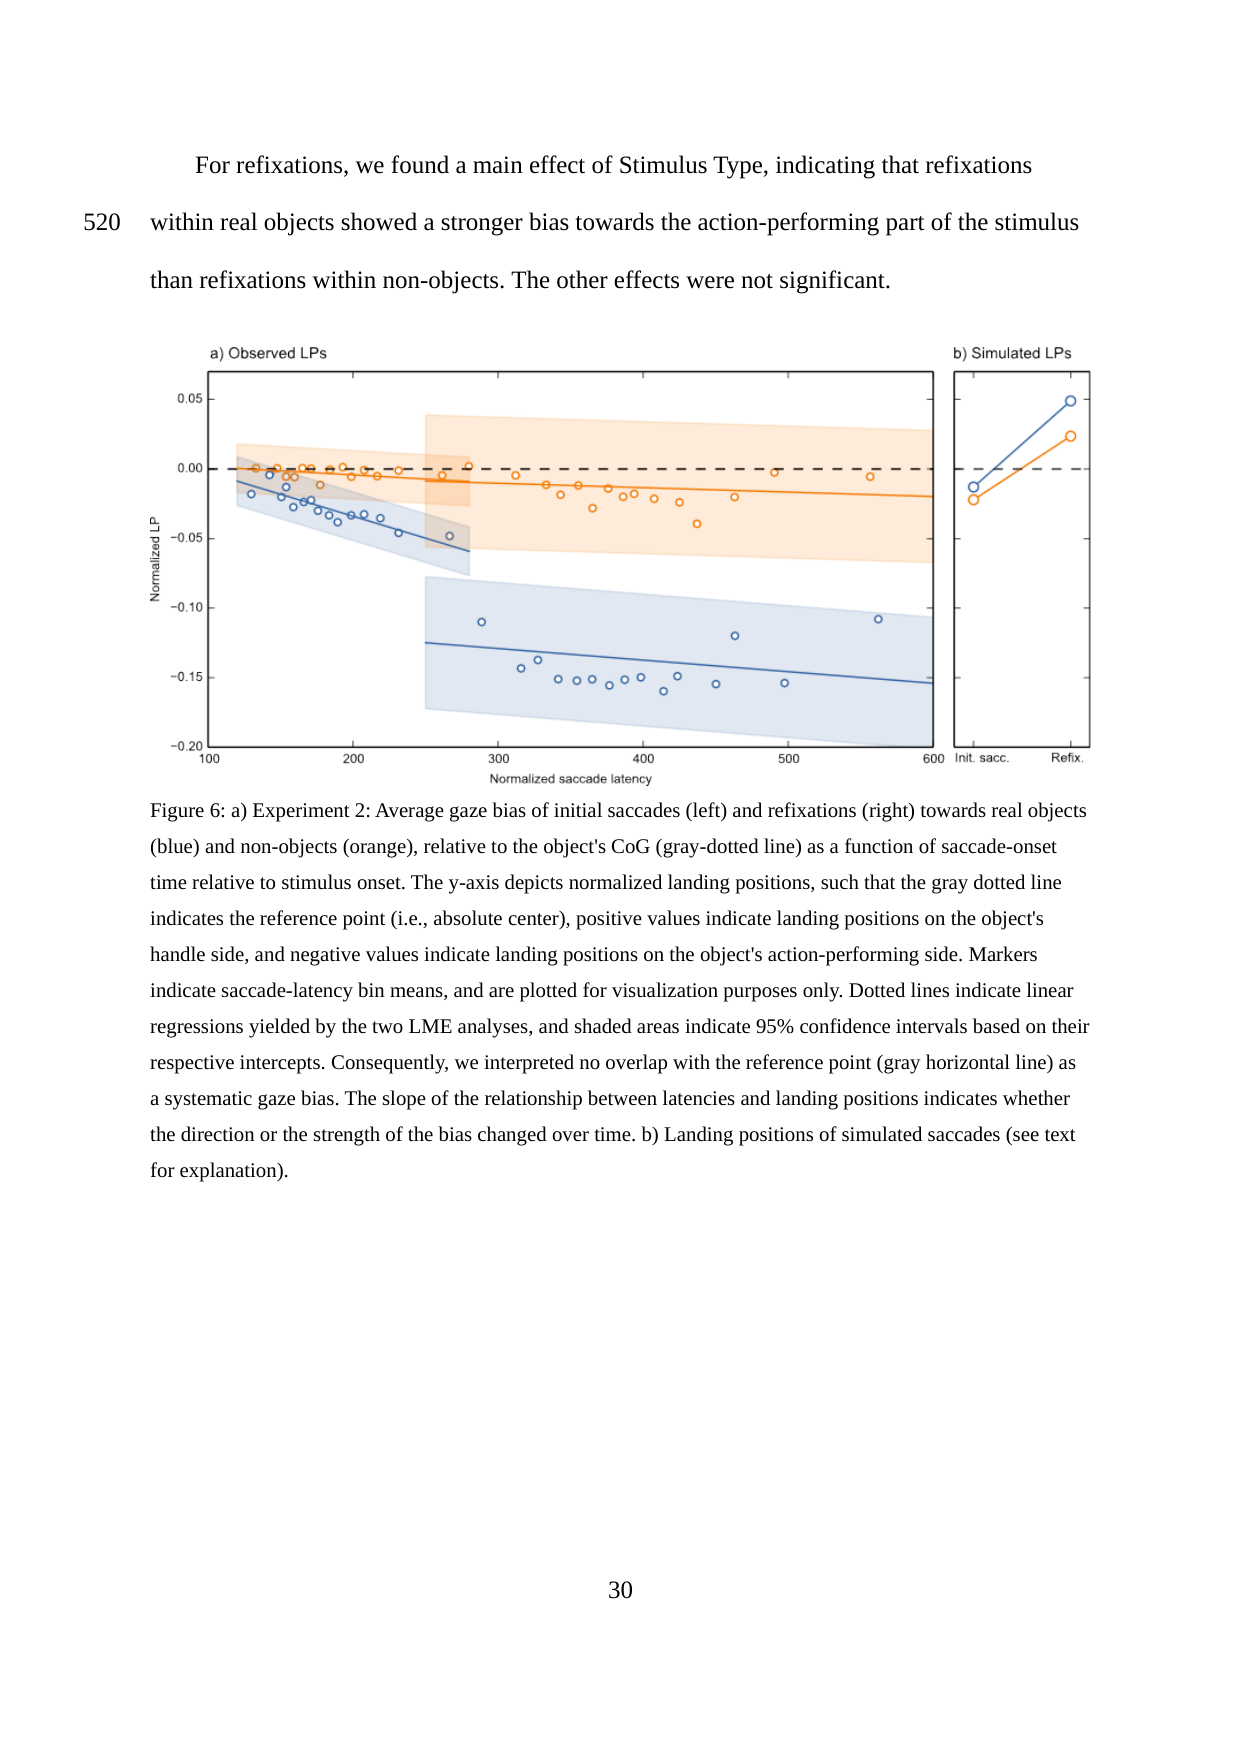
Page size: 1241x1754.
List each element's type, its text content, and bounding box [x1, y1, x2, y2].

text For refixations, we found a main effect of Stimulus Type, indicating that refixations within real objects showed a stronger bias towards the action-performing part of the stimulus than refixations within non-objects. The other effects were not significant. [150, 150, 1091, 294]
text Figure 6: a) Experiment 2: Average gaze bias of initial saccades (left) and refixations (right) towards real objects (blue) and non-objects (orange), relative to the object's CoG (gray-dotted line) as a function of saccade-onset time relative to stimulus onset. The y-axis depicts normalized landing positions, such that the gray dotted line indicates the reference point (i.e., absolute center), positive values indicate landing positions on the object's handle side, and negative values indicate landing positions on the object's action-performing side. Markers indicate saccade-latency bin means, and are plotted for visualization purposes only. Dotted lines indicate linear regressions yielded by the two LME analyses, and shaded areas indicate 95% confidence intervals based on their respective intercepts. Consequently, we interpreted no overlap with the reference point (gray horizontal line) as a systematic gaze bias. The slope of the relationship between latencies and landing positions indicates whether the direction or the strength of the bias changed over time. b) Landing positions of simulated saccades (see text for explanation). [150, 786, 1091, 1182]
picture [150, 347, 1091, 786]
